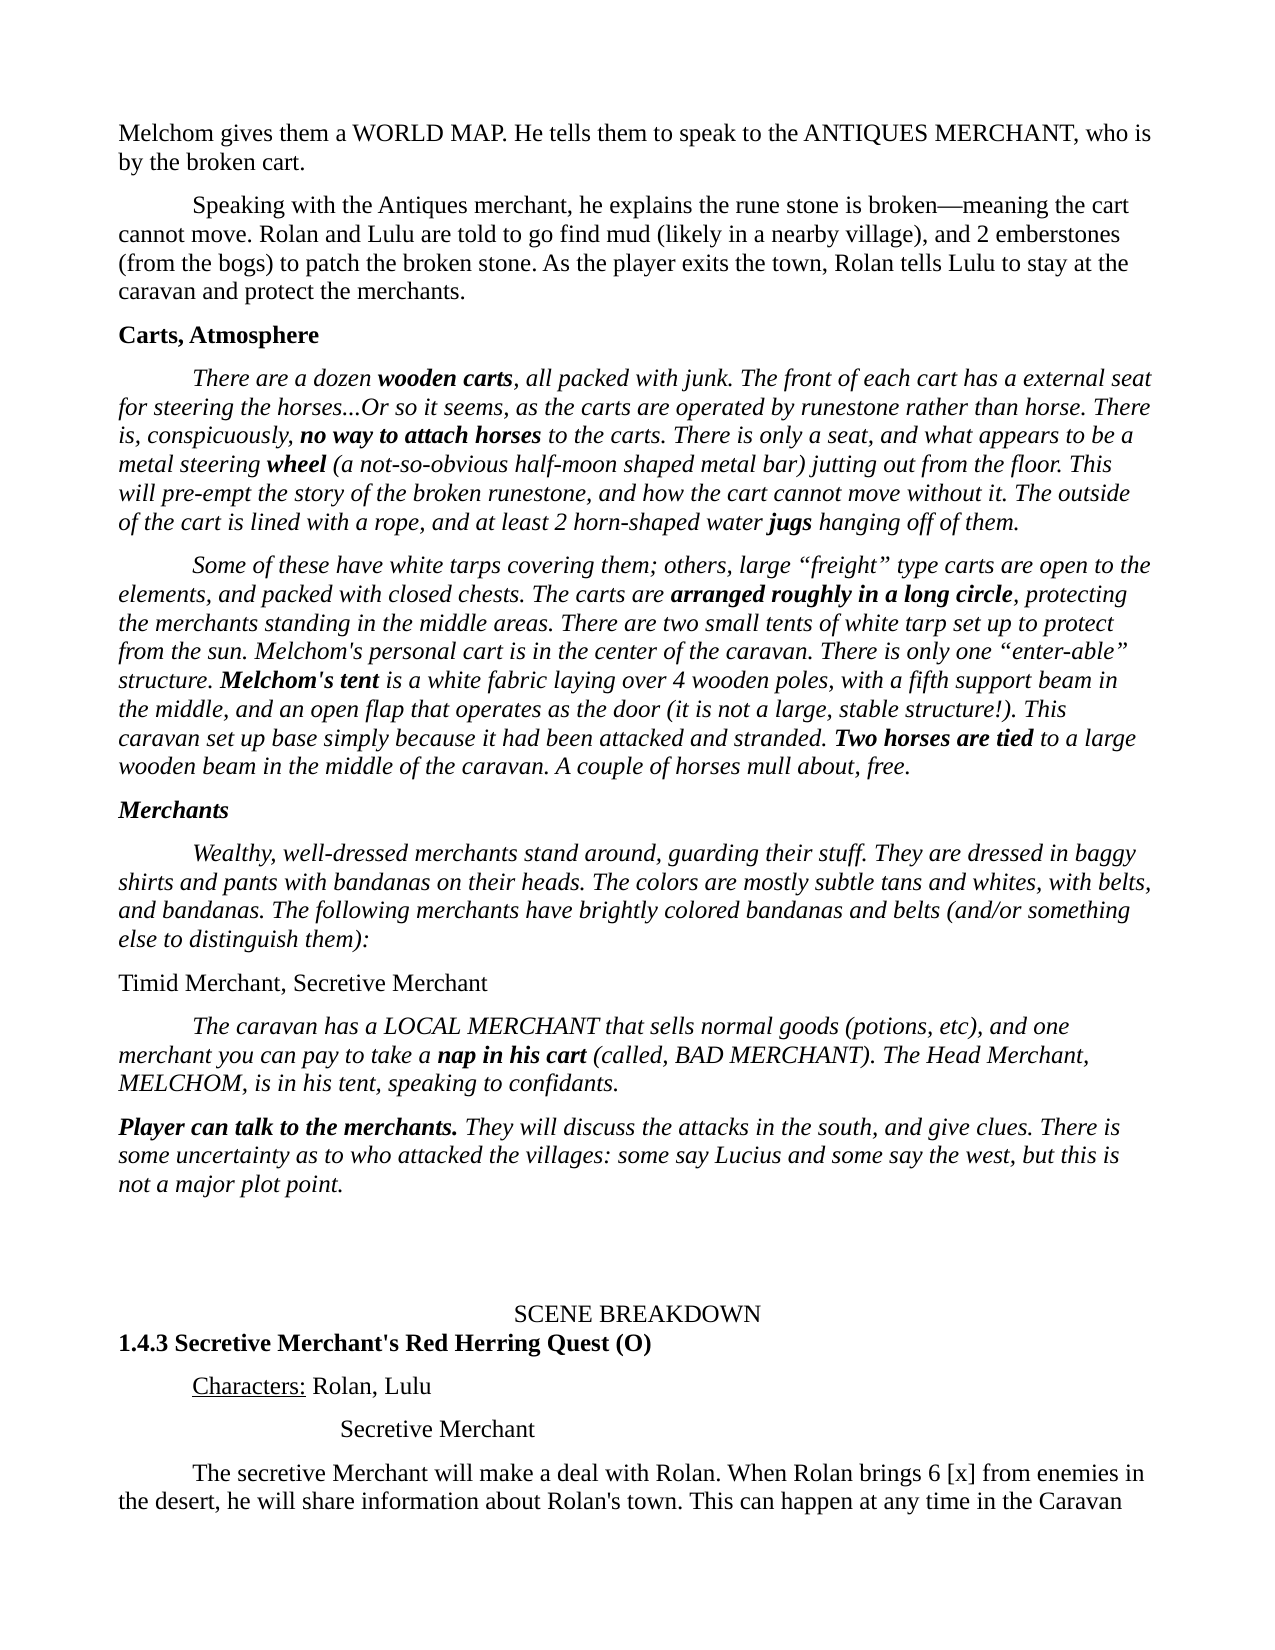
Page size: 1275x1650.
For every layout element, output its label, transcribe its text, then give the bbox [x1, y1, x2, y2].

text SCENE BREAKDOWN [118, 1299, 1157, 1328]
text Merchants [118, 795, 1157, 823]
text Timid Merchant, Secretive Merchant [118, 968, 1157, 996]
text Melchom gives them a WORLD MAP. He tells them to speak to the ANTIQUES MERCHANT, who is by the broken cart. [118, 118, 1157, 176]
text Secretive Merchant [118, 1414, 1157, 1443]
text 1.4.3 Secretive Merchant's Red Herring Quest (O) [118, 1328, 1157, 1356]
text The caravan has a LOCAL MERCHANT that sells normal goods (potions, etc), and one merchant you can pay to take a nap in his cart (called, BAD MERCHANT). The Head Merchant, MELCHOM, is in his tent, speaking to confidants. [118, 1011, 1157, 1097]
text Some of these have white tarps covering them; others, large “freight” type carts are open to the elements, and packed with closed chests. The carts are arranged roughly in a long circle, protecting the merchants standing in the middle areas. There are two small tents of white tarp set up to protect from the sun. Melchom's personal cart is in the center of the caravan. There is only one “enter-able” structure. Melchom's tent is a white fabric laying over 4 wooden poles, with a fifth support beam in the middle, and an open flap that operates as the door (it is not a large, stable structure!). This caravan set up base simply because it had been attacked and stranded. Two horses are tied to a large wooden beam in the middle of the caravan. A couple of horses mull about, free. [118, 550, 1157, 780]
text Player can talk to the merchants. They will discuss the attacks in the south, and give clues. There is some uncertainty as to who attacked the villages: some say Lucius and some say the west, but this is not a major plot point. [118, 1112, 1157, 1198]
text Carts, Atmosphere [118, 320, 1157, 348]
text Wealthy, well-dressed merchants stand around, guarding their stuff. They are dressed in baggy shirts and pants with bandanas on their heads. The colors are mostly subtle tans and whites, with belts, and bandanas. The following merchants have brightly colored bandanas and belts (and/or something else to distinguish them): [118, 838, 1157, 953]
text There are a dozen wooden carts, all packed with junk. The front of each cart has a external seat for steering the horses...Or so it seems, as the carts are operated by runestone rather than horse. There is, conspicuously, no way to attach horses to the carts. There is only a seat, and what appears to be a metal steering wheel (a not-so-obvious half-moon shaped metal bar) jutting out from the floor. This will pre-empt the story of the broken runestone, and how the cart cannot move without it. The outside of the cart is lined with a rope, and at least 2 horn-shaped water jugs hanging off of them. [118, 363, 1157, 536]
text The secretive Merchant will make a deal with Rolan. When Rolan brings 6 [x] from enemies in the desert, he will share information about Rolan's town. This can happen at any time in the Caravan [118, 1458, 1157, 1515]
text Characters: Rolan, Lulu [118, 1371, 1157, 1400]
text Speaking with the Antiques merchant, he explains the rune stone is broken—meaning the cart cannot move. Rolan and Lulu are told to go find mud (likely in a nearby village), and 2 emberstones (from the bogs) to patch the broken stone. As the player exits the town, Rolan tells Lulu to stay at the caravan and protect the merchants. [118, 190, 1157, 305]
